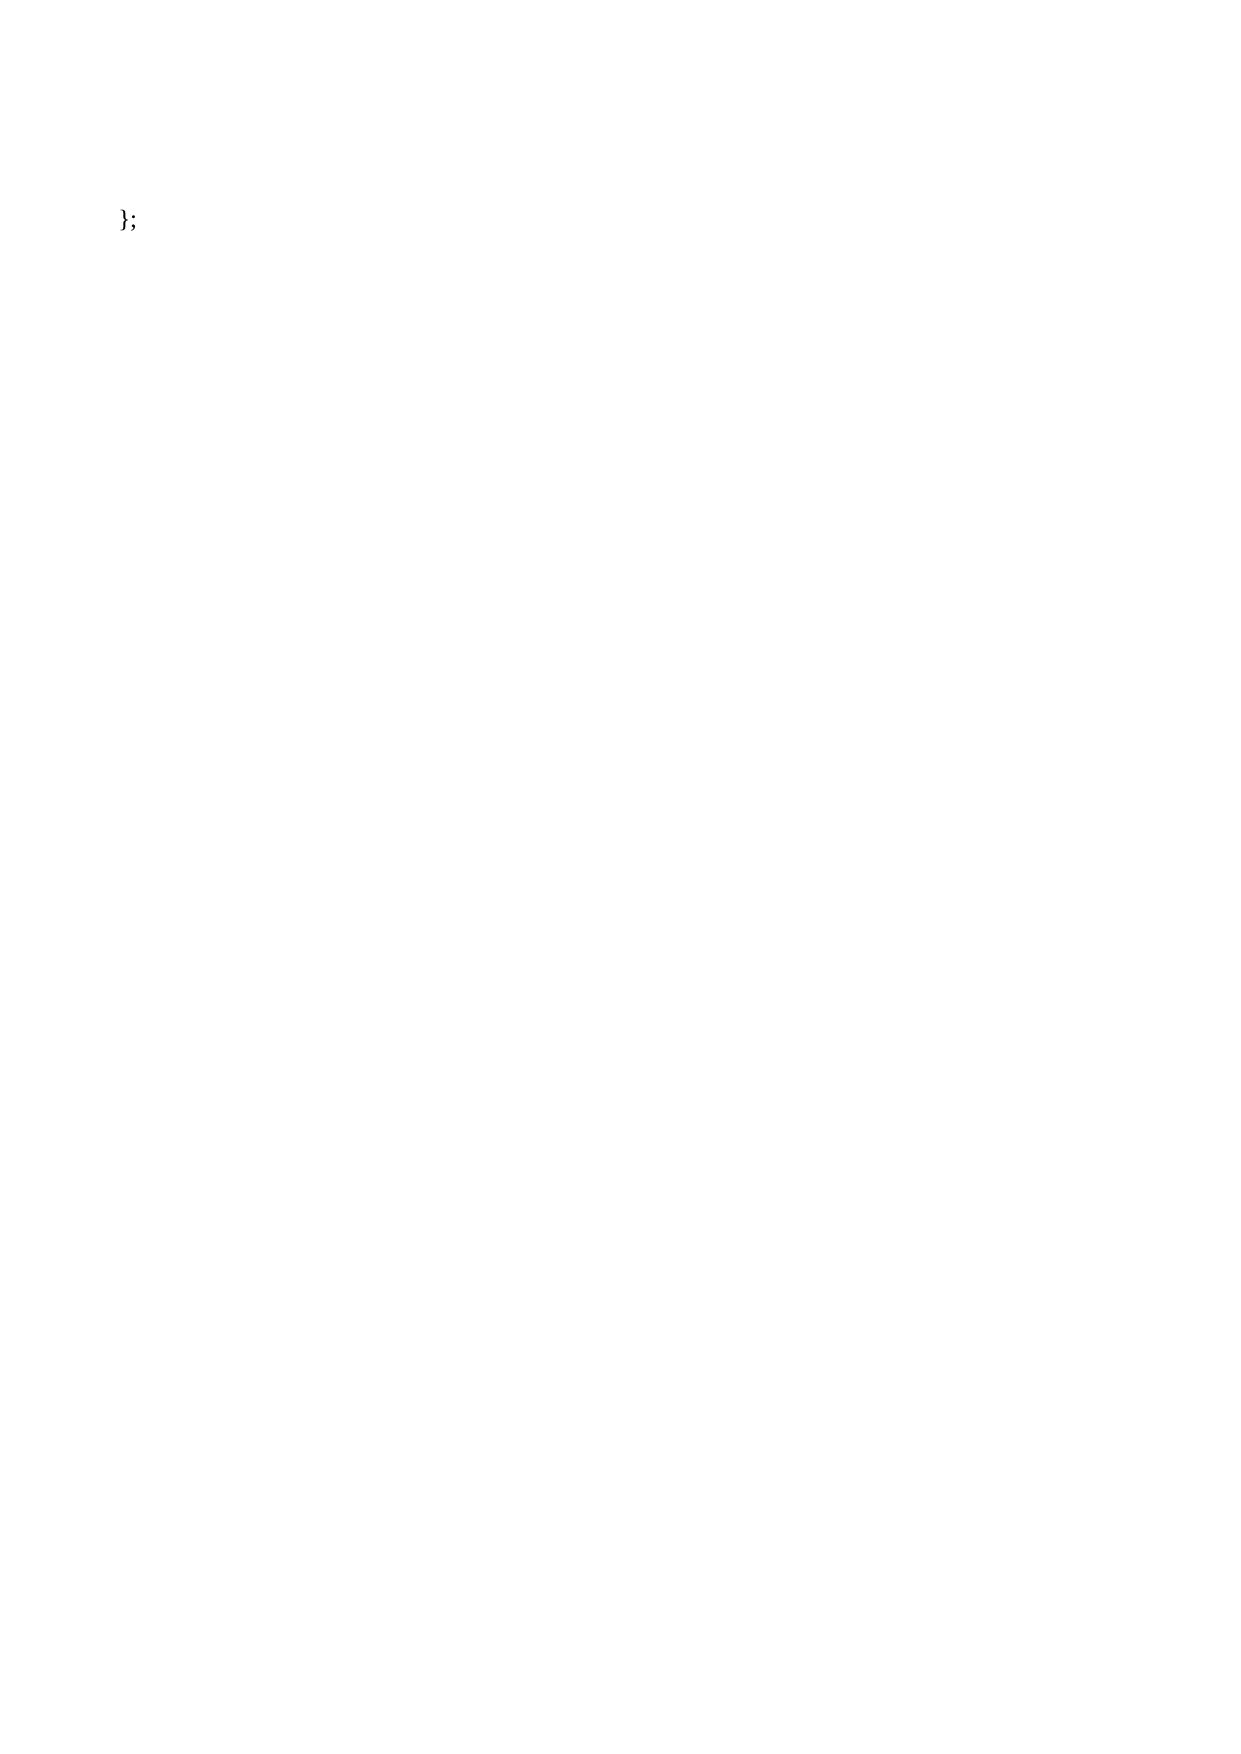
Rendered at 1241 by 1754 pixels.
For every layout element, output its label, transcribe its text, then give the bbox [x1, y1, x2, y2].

text }; [118, 204, 1122, 233]
